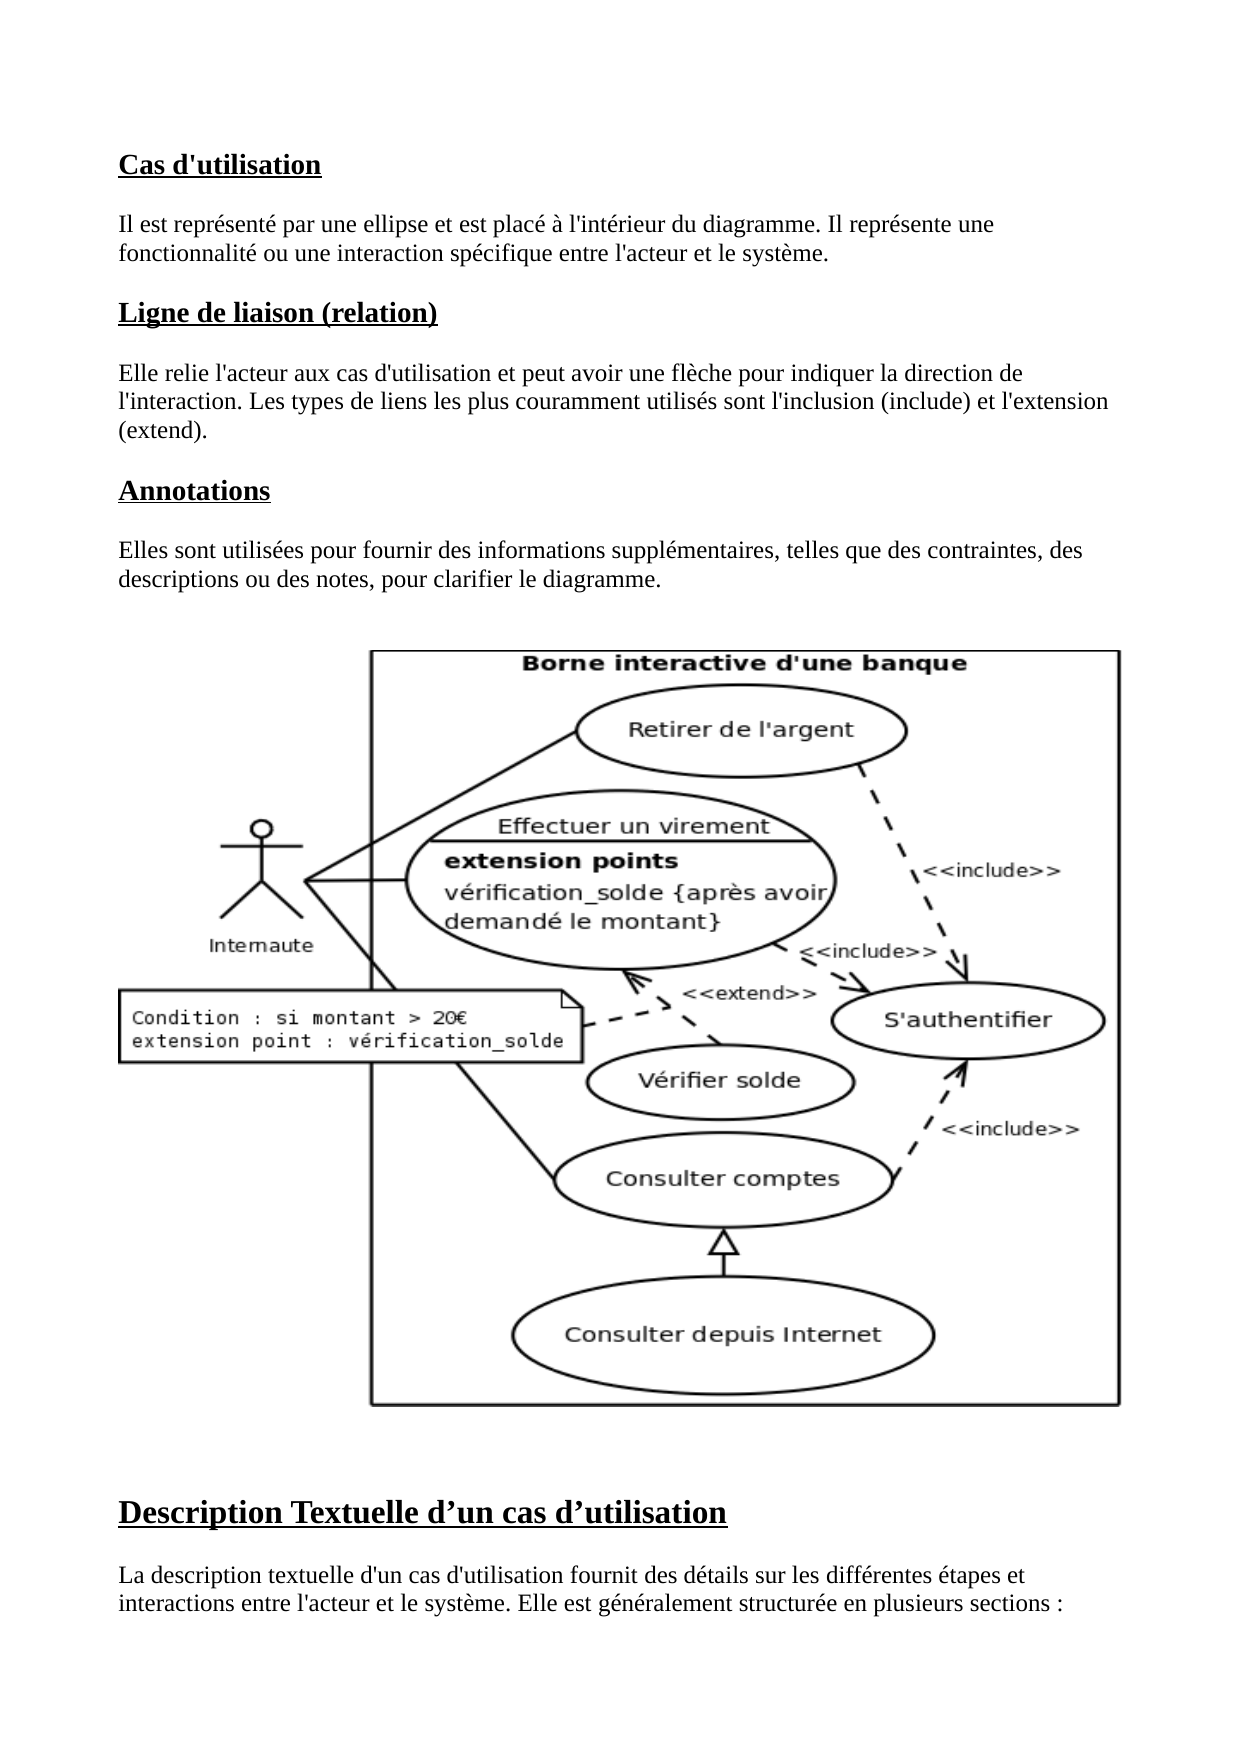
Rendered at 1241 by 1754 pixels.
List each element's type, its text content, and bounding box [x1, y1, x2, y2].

text Elle relie l'acteur aux cas d'utilisation et peut avoir une flèche pour indiquer la direction de l'interaction. Les types de liens les plus couramment utilisés sont l'inclusion (include) et l'extension (extend). [118, 358, 1122, 444]
text Description Textuelle d’un cas d’utilisation [118, 1493, 1122, 1531]
text Il est représenté par une ellipse et est placé à l'intérieur du diagramme. Il représente une fonctionnalité ou une interaction spécifique entre l'acteur et le système. [118, 209, 1122, 267]
picture [118, 650, 1123, 1407]
text La description textuelle d'un cas d'utilisation fournit des détails sur les différentes étapes et interactions entre l'acteur et le système. Elle est généralement structurée en plusieurs sections : [118, 1560, 1122, 1617]
text Ligne de liaison (relation) [118, 295, 1122, 329]
text Cas d'utilisation [118, 147, 1122, 180]
text Elles sont utilisées pour fournir des informations supplémentaires, telles que des contraintes, des descriptions ou des notes, pour clarifier le diagramme. [118, 535, 1122, 592]
text Annotations [118, 473, 1122, 506]
